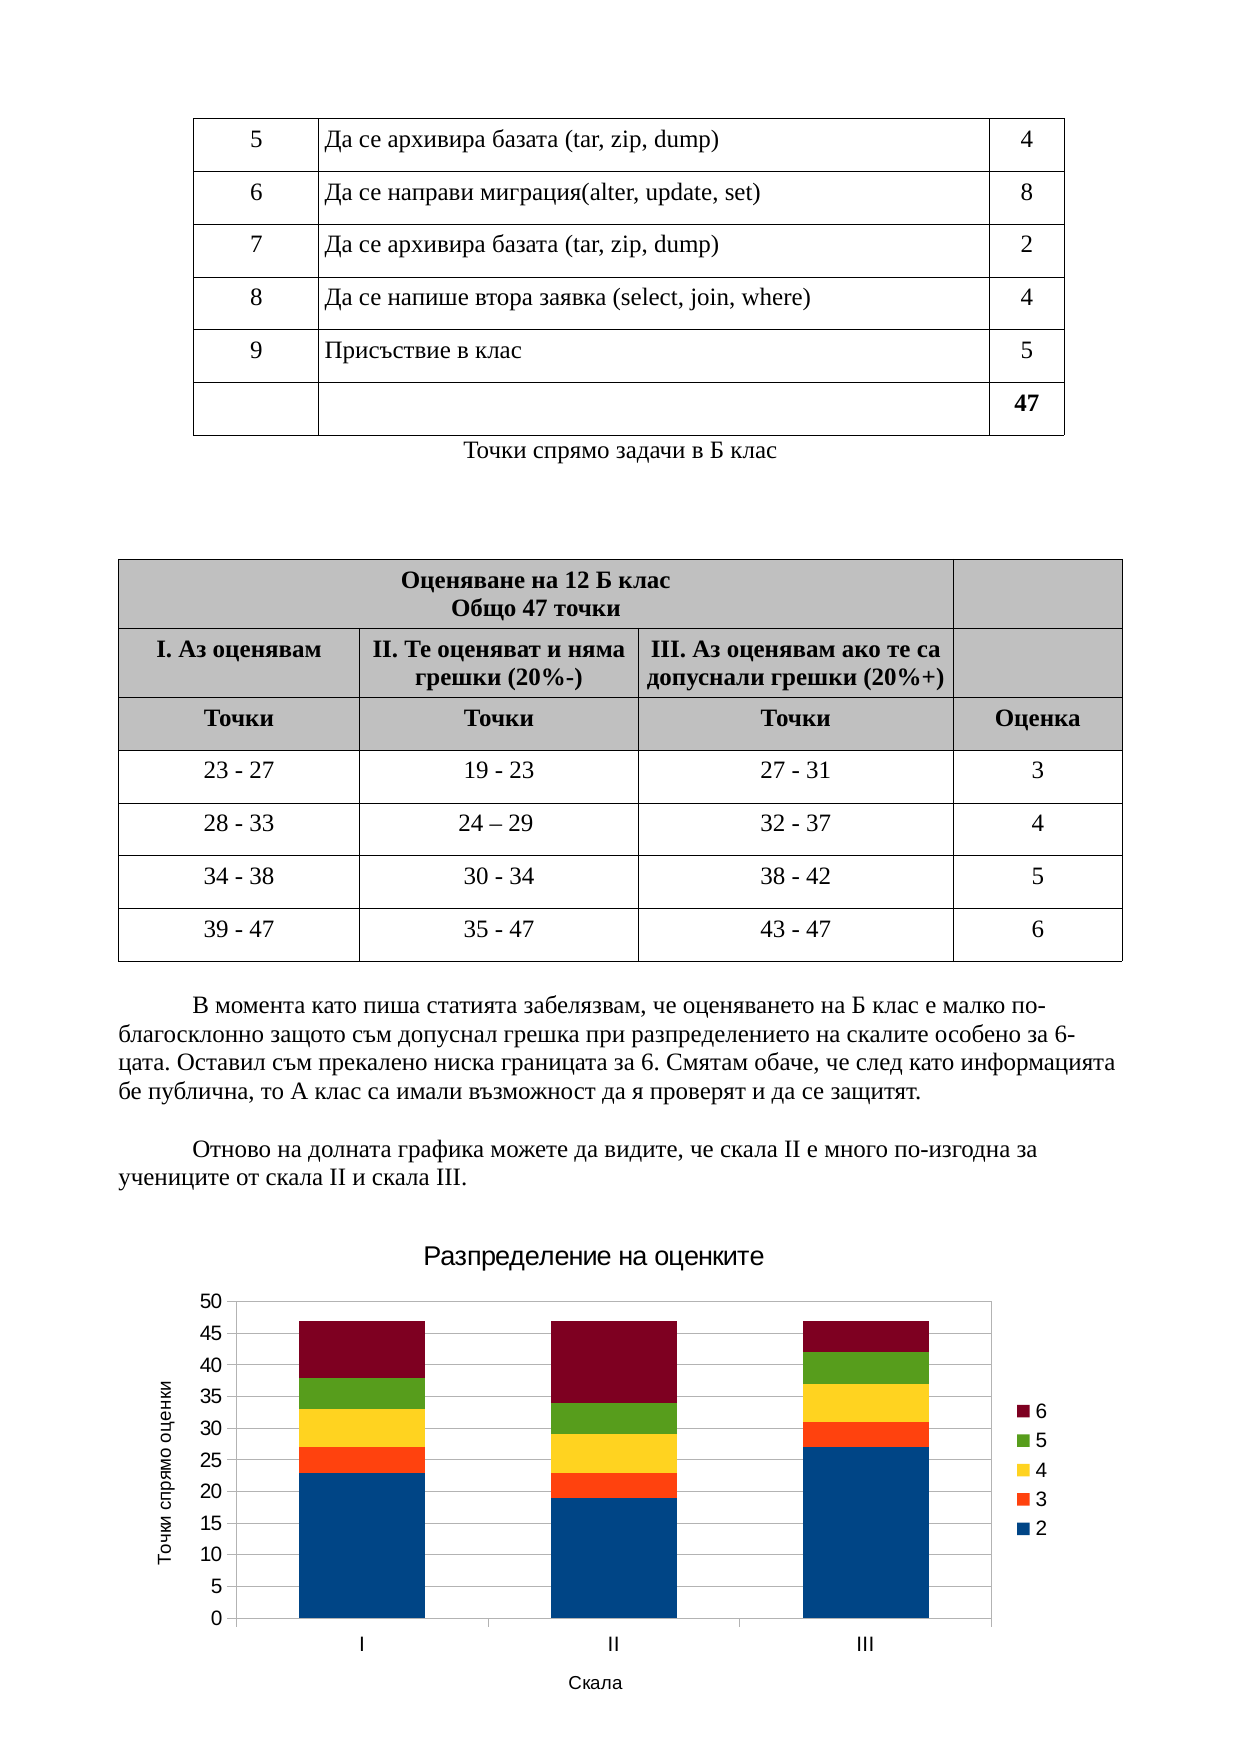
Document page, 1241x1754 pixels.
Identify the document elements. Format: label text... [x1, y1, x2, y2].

table_cell [319, 383, 989, 435]
table_cell Присъствие в клас [319, 330, 989, 382]
table_cell [954, 629, 1122, 697]
table_cell 5 [194, 119, 318, 171]
table_cell 5 [990, 330, 1064, 382]
table_cell 9 [194, 330, 318, 382]
table_cell Да се напише втора заявка (select, join, where) [319, 278, 989, 329]
table_cell 3 [954, 751, 1122, 803]
table_cell 6 [954, 909, 1122, 961]
table_cell Да се архивира базата (tar, zip, dump) [319, 119, 989, 171]
table_cell 5 [954, 856, 1122, 908]
table_cell 23 - 27 [119, 751, 359, 803]
table_cell 38 - 42 [639, 856, 953, 908]
table_cell 6 [194, 172, 318, 224]
table_cell Точки [119, 698, 359, 750]
table_cell 32 - 37 [639, 804, 953, 855]
table_cell 27 - 31 [639, 751, 953, 803]
table_header [954, 560, 1122, 628]
table_cell 2 [990, 225, 1064, 277]
table_cell II. Те оценяват и няма грешки (20%-) [360, 629, 638, 697]
table_cell 39 - 47 [119, 909, 359, 961]
table_cell 4 [954, 804, 1122, 855]
text Отново на долната графика можете да видите, че скала II е много по-изгодна за учениците от скала II и скала III. [118, 1134, 1122, 1191]
table_cell 19 - 23 [360, 751, 638, 803]
table_header Оценяване на 12 Б клас Общо 47 точки [119, 560, 953, 628]
table_cell III. Аз оценявам ако те са допуснали грешки (20%+) [639, 629, 953, 697]
table_cell 24 – 29 [360, 804, 638, 855]
table_cell 8 [194, 278, 318, 329]
table_cell Точки [360, 698, 638, 750]
text В момента като пиша статията забелязвам, че оценяването на Б клас е малко по-благосклонно защото съм допуснал грешка при разпределението на скалите особено за 6-цата. Оставил съм прекалено ниска границата за 6. Смятам обаче, че след като информацията бе публична, то А клас са имали възможност да я проверят и да се защитят. [118, 990, 1122, 1105]
table_cell 4 [990, 119, 1064, 171]
table_cell I. Аз оценявам [119, 629, 359, 697]
table_cell 30 - 34 [360, 856, 638, 908]
table_cell Оценка [954, 698, 1122, 750]
table_cell Точки [639, 698, 953, 750]
table_cell 4 [990, 278, 1064, 329]
table_cell Да се направи миграция(alter, update, set) [319, 172, 989, 224]
table_cell 7 [194, 225, 318, 277]
table_cell 43 - 47 [639, 909, 953, 961]
table_cell 8 [990, 172, 1064, 224]
text Точки спрямо задачи в Б клас [118, 435, 1122, 464]
table_cell 35 - 47 [360, 909, 638, 961]
table_cell 47 [990, 383, 1064, 435]
table_cell Да се архивира базата (tar, zip, dump) [319, 225, 989, 277]
table_cell 28 - 33 [119, 804, 359, 855]
table_cell [194, 383, 318, 435]
table_cell 34 - 38 [119, 856, 359, 908]
